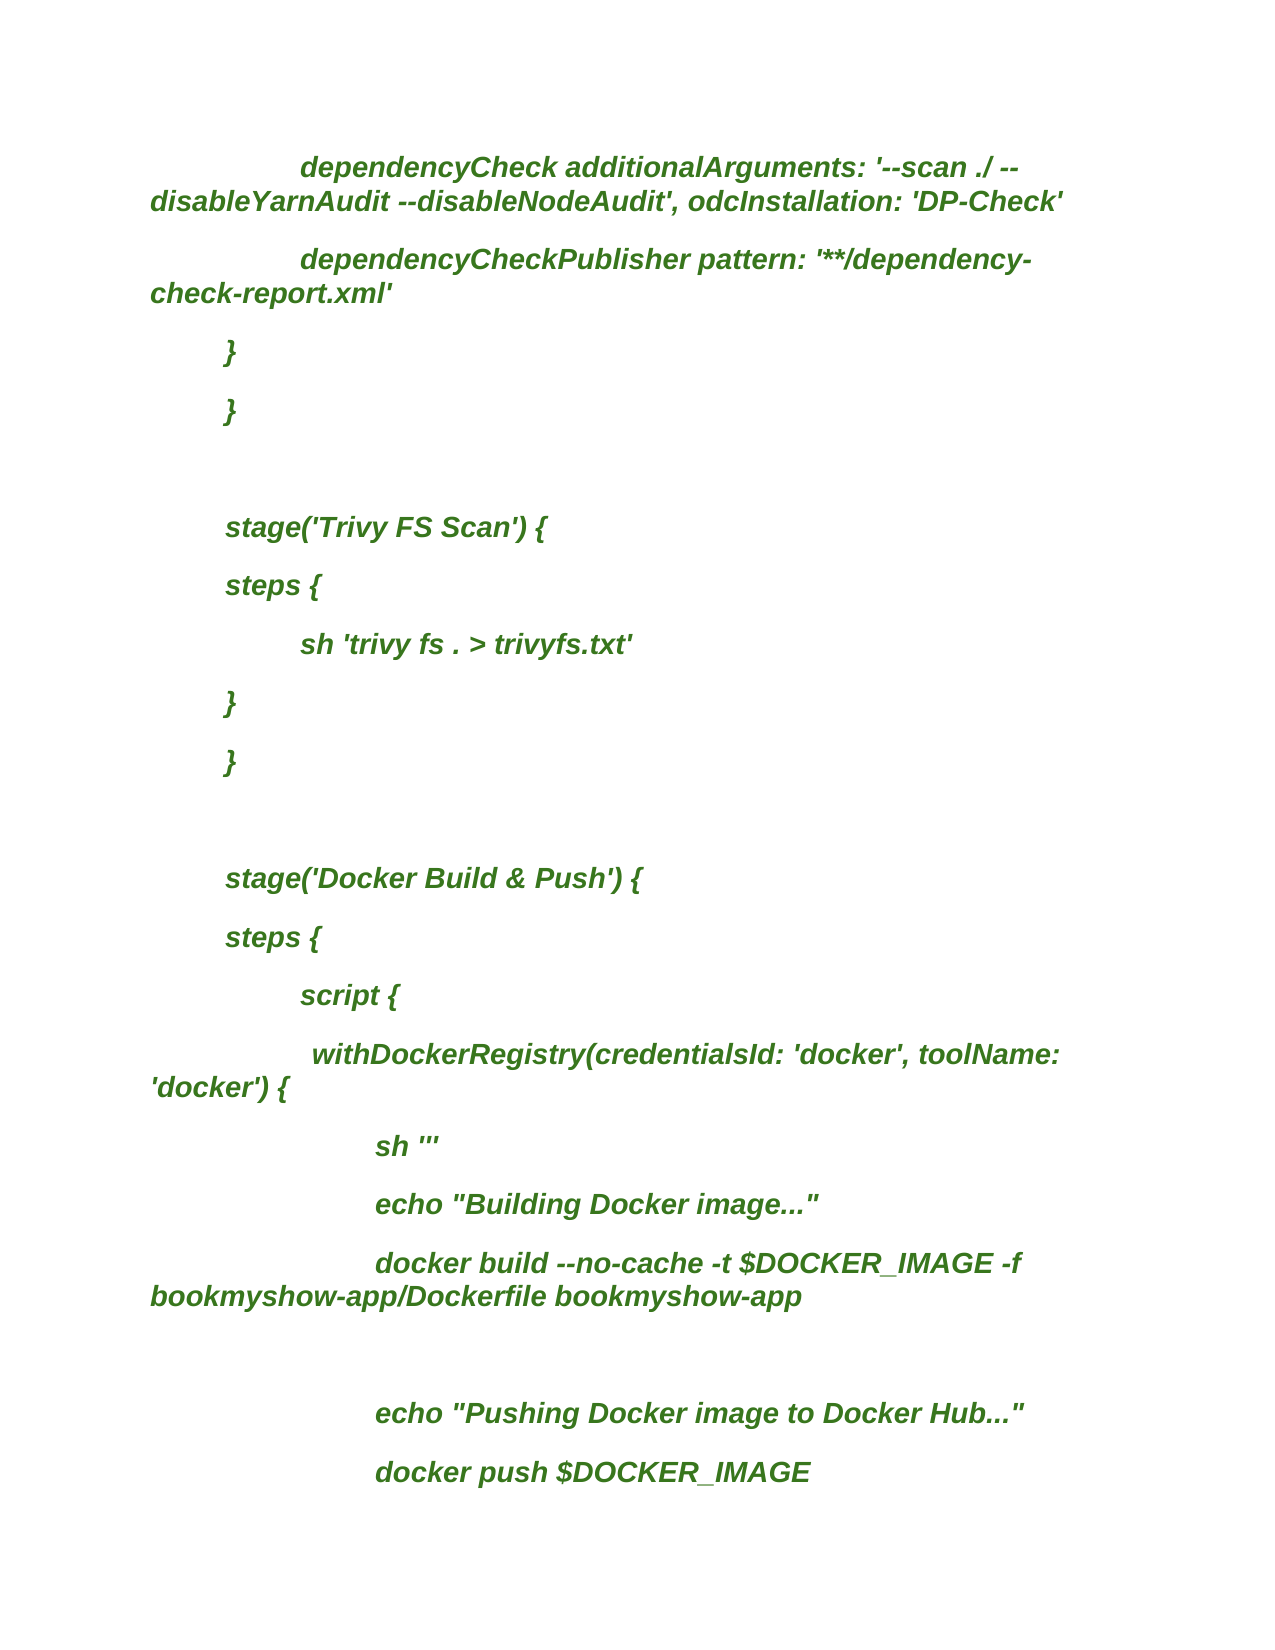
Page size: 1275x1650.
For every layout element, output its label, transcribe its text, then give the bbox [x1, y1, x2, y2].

text dependencyCheckPublisher pattern: '**/dependency-check-report.xml' [150, 242, 1125, 309]
text } [150, 334, 1125, 368]
text script { [150, 978, 1125, 1012]
text stage('Docker Build & Push') { [150, 861, 1125, 894]
text stage('Trivy FS Scan') { [150, 510, 1125, 543]
text dependencyCheck additionalArguments: '--scan ./ --disableYarnAudit --disableNodeAudit', odcInstallation: 'DP-Check' [150, 150, 1125, 217]
text sh 'trivy fs . > trivyfs.txt' [150, 627, 1125, 660]
text echo "Building Docker image..." [150, 1187, 1125, 1221]
text steps { [150, 568, 1125, 602]
text echo "Pushing Docker image to Docker Hub..." [150, 1396, 1125, 1430]
text docker build --no-cache -t $DOCKER_IMAGE -f bookmyshow-app/Dockerfile bookmyshow-app [150, 1246, 1125, 1313]
text steps { [150, 919, 1125, 953]
text } [150, 393, 1125, 426]
text withDockerRegistry(credentialsId: 'docker', toolName: 'docker') { [150, 1037, 1125, 1104]
text } [150, 685, 1125, 719]
text sh ''' [150, 1129, 1125, 1162]
text docker push $DOCKER_IMAGE [150, 1455, 1125, 1488]
text } [150, 744, 1125, 777]
